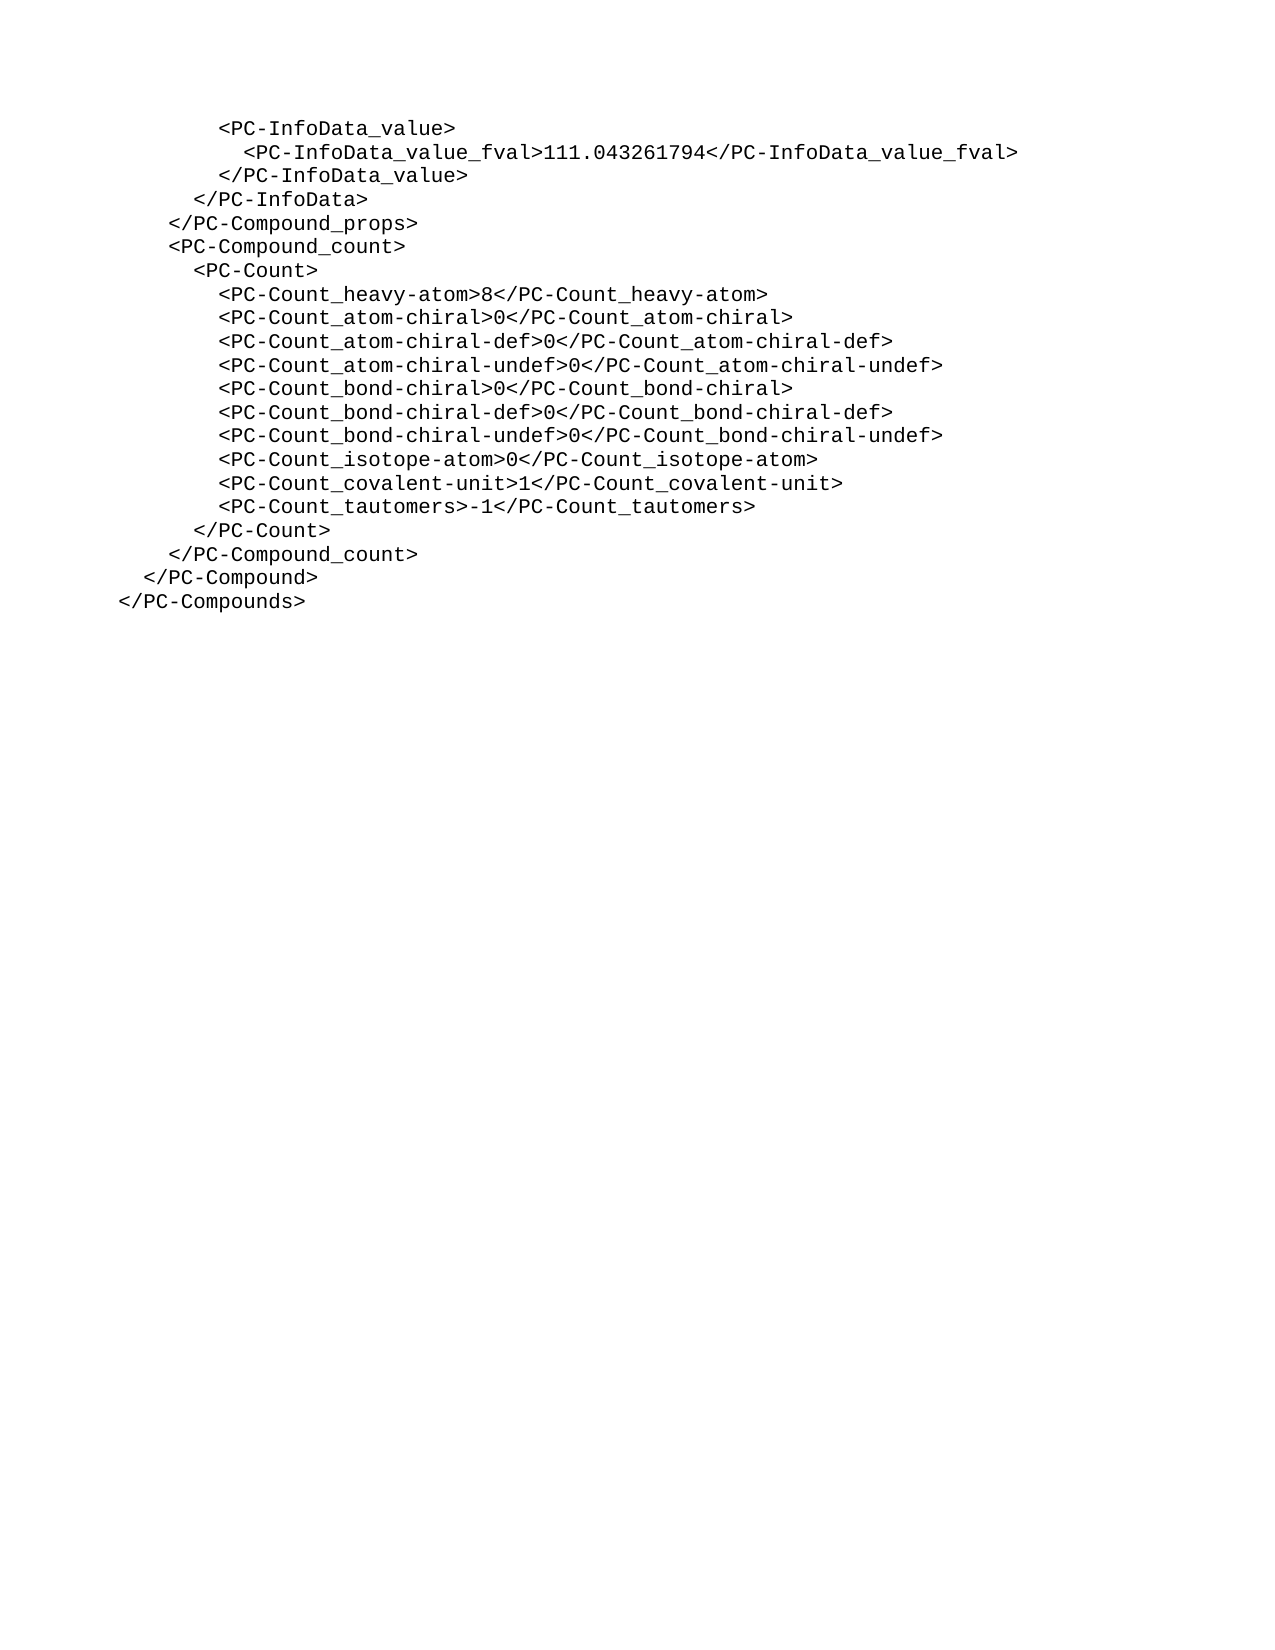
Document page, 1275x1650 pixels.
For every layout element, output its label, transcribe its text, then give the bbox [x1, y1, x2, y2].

text <PC-Count> [118, 260, 1157, 284]
text <PC-Count_atom-chiral>0</PC-Count_atom-chiral> [118, 307, 1157, 331]
text <PC-Count_tautomers>-1</PC-Count_tautomers> [118, 496, 1157, 520]
text <PC-Count_atom-chiral-undef>0</PC-Count_atom-chiral-undef> [118, 354, 1157, 378]
text <PC-Count_covalent-unit>1</PC-Count_covalent-unit> [118, 473, 1157, 496]
text <PC-Count_heavy-atom>8</PC-Count_heavy-atom> [118, 284, 1157, 307]
text </PC-InfoData_value> [118, 165, 1157, 189]
text </PC-Compounds> [118, 591, 1157, 615]
text <PC-Count_atom-chiral-def>0</PC-Count_atom-chiral-def> [118, 331, 1157, 354]
text <PC-InfoData_value_fval>111.043261794</PC-InfoData_value_fval> [118, 142, 1157, 165]
text <PC-InfoData_value> [118, 118, 1157, 142]
text <PC-Count_bond-chiral-def>0</PC-Count_bond-chiral-def> [118, 402, 1157, 426]
text <PC-Count_bond-chiral-undef>0</PC-Count_bond-chiral-undef> [118, 426, 1157, 449]
text </PC-InfoData> [118, 189, 1157, 213]
text <PC-Compound_count> [118, 236, 1157, 260]
text </PC-Compound> [118, 567, 1157, 591]
text </PC-Compound_props> [118, 213, 1157, 236]
text </PC-Compound_count> [118, 544, 1157, 567]
text </PC-Count> [118, 520, 1157, 544]
text <PC-Count_bond-chiral>0</PC-Count_bond-chiral> [118, 378, 1157, 402]
text <PC-Count_isotope-atom>0</PC-Count_isotope-atom> [118, 449, 1157, 473]
